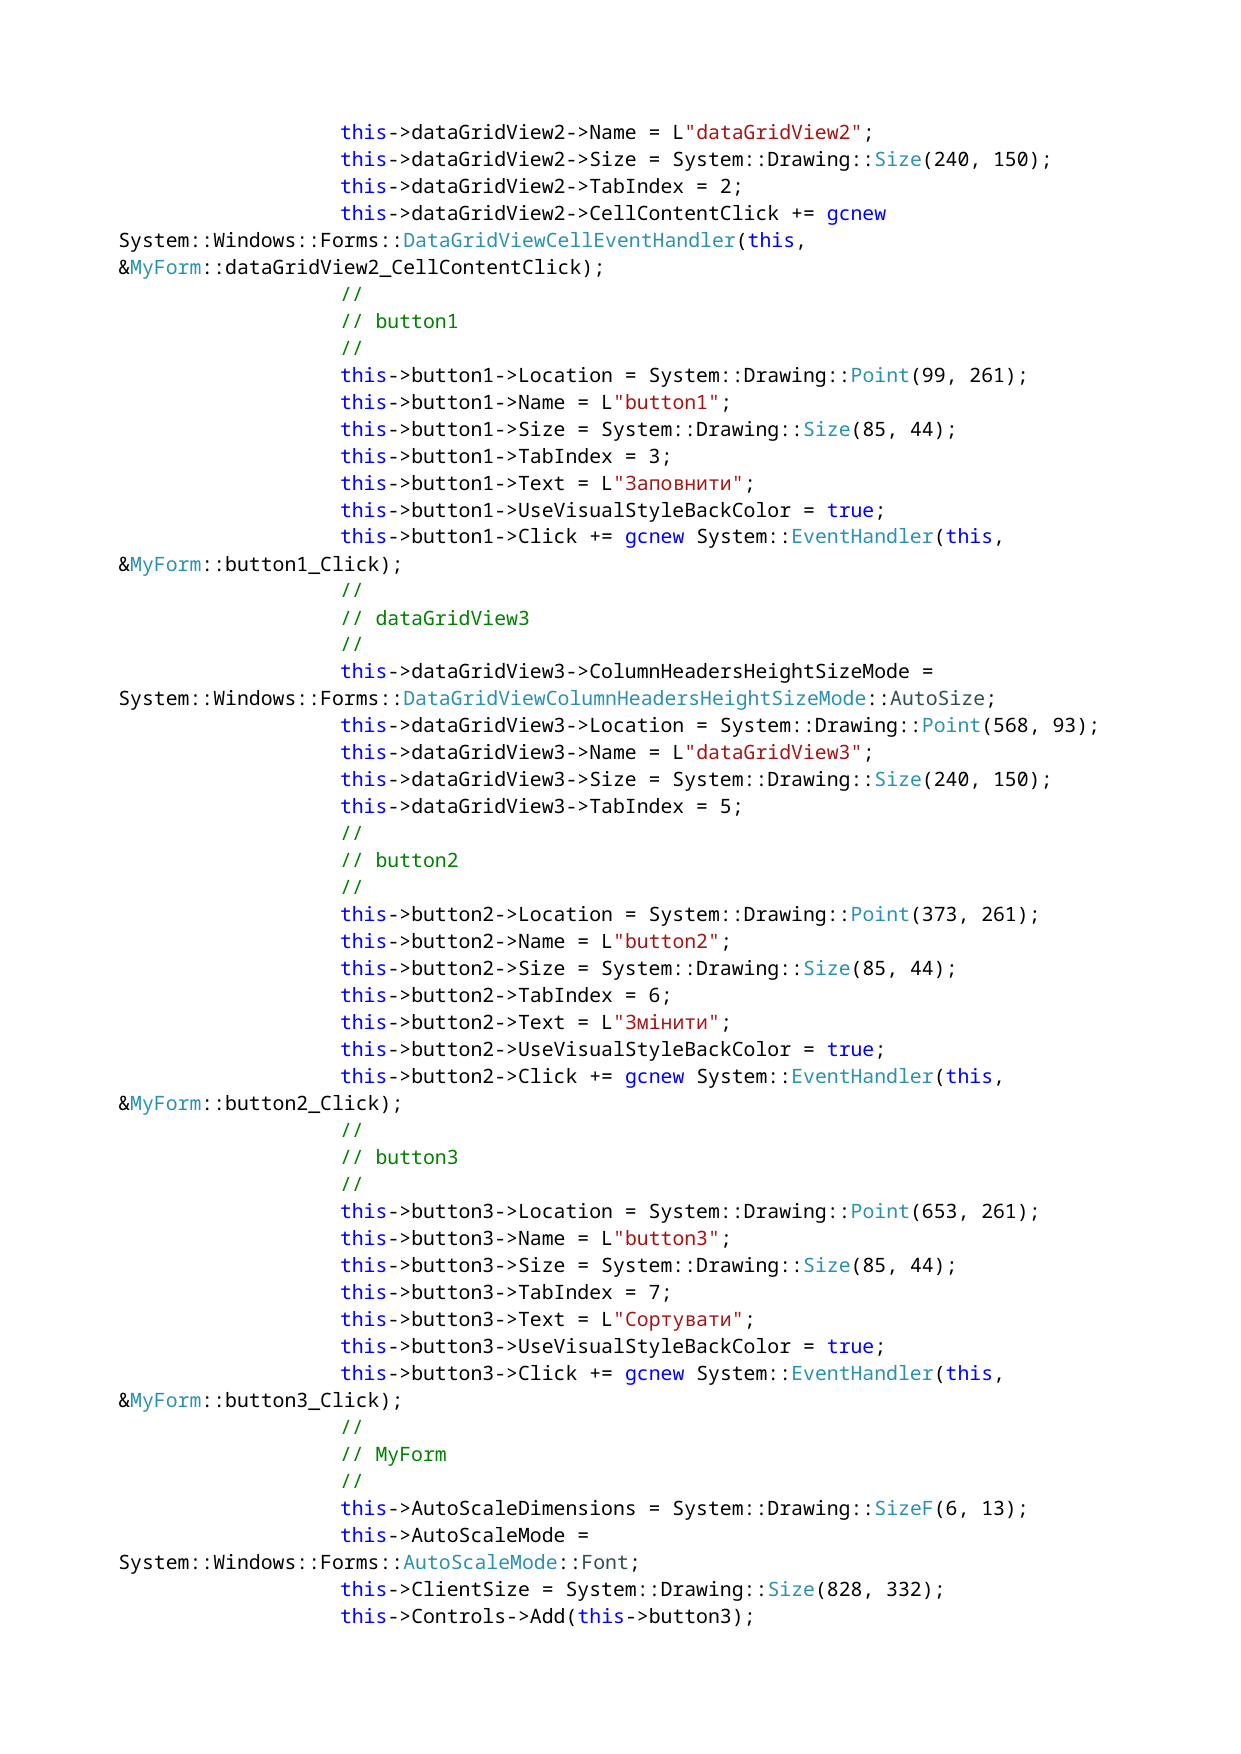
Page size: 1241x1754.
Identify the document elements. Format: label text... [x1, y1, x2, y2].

text this->button1->TabIndex = 3; [118, 442, 1122, 469]
text this->button3->Text = L"Сортувати"; [118, 1305, 1122, 1332]
text this->dataGridView3->ColumnHeadersHeightSizeMode = System::Windows::Forms::DataGridViewColumnHeadersHeightSizeMode::AutoSize; [118, 658, 1122, 712]
text this->button3->UseVisualStyleBackColor = true; [118, 1332, 1122, 1359]
text this->button2->TabIndex = 6; [118, 981, 1122, 1008]
text this->button2->UseVisualStyleBackColor = true; [118, 1035, 1122, 1062]
text // [118, 1170, 1122, 1197]
text this->dataGridView3->Location = System::Drawing::Point(568, 93); [118, 712, 1122, 739]
text this->button1->Size = System::Drawing::Size(85, 44); [118, 415, 1122, 442]
text // [118, 334, 1122, 361]
text // [118, 1116, 1122, 1143]
text // button2 [118, 847, 1122, 873]
text this->button1->Text = L"Заповнити"; [118, 469, 1122, 496]
text this->dataGridView3->Size = System::Drawing::Size(240, 150); [118, 766, 1122, 793]
text this->button3->TabIndex = 7; [118, 1278, 1122, 1305]
text // button1 [118, 307, 1122, 334]
text this->button3->Click += gcnew System::EventHandler(this, &MyForm::button3_Click); [118, 1359, 1122, 1413]
text this->dataGridView2->CellContentClick += gcnew System::Windows::Forms::DataGridViewCellEventHandler(this, &MyForm::dataGridView2_CellContentClick); [118, 199, 1122, 280]
text this->dataGridView3->TabIndex = 5; [118, 793, 1122, 819]
text this->AutoScaleDimensions = System::Drawing::SizeF(6, 13); [118, 1494, 1122, 1521]
text this->button3->Name = L"button3"; [118, 1224, 1122, 1251]
text // [118, 1413, 1122, 1440]
text this->button3->Size = System::Drawing::Size(85, 44); [118, 1251, 1122, 1278]
text this->button1->UseVisualStyleBackColor = true; [118, 496, 1122, 523]
text this->AutoScaleMode = System::Windows::Forms::AutoScaleMode::Font; [118, 1521, 1122, 1575]
text // [118, 819, 1122, 847]
text // MyForm [118, 1440, 1122, 1467]
text // button3 [118, 1143, 1122, 1170]
text this->button3->Location = System::Drawing::Point(653, 261); [118, 1197, 1122, 1224]
text this->button1->Name = L"button1"; [118, 388, 1122, 415]
text this->Controls->Add(this->button3); [118, 1602, 1122, 1629]
text this->dataGridView3->Name = L"dataGridView3"; [118, 739, 1122, 766]
text this->button2->Click += gcnew System::EventHandler(this, &MyForm::button2_Click); [118, 1062, 1122, 1116]
text this->button2->Text = L"Змінити"; [118, 1008, 1122, 1035]
text // [118, 631, 1122, 658]
text // [118, 280, 1122, 307]
text this->dataGridView2->Size = System::Drawing::Size(240, 150); [118, 145, 1122, 172]
text this->dataGridView2->TabIndex = 2; [118, 172, 1122, 199]
text this->button2->Location = System::Drawing::Point(373, 261); [118, 901, 1122, 927]
text // [118, 873, 1122, 901]
text // dataGridView3 [118, 604, 1122, 631]
text this->dataGridView2->Name = L"dataGridView2"; [118, 118, 1122, 145]
text this->button1->Click += gcnew System::EventHandler(this, &MyForm::button1_Click); [118, 523, 1122, 577]
text this->ClientSize = System::Drawing::Size(828, 332); [118, 1575, 1122, 1602]
text this->button1->Location = System::Drawing::Point(99, 261); [118, 361, 1122, 388]
text // [118, 577, 1122, 604]
text this->button2->Name = L"button2"; [118, 927, 1122, 954]
text this->button2->Size = System::Drawing::Size(85, 44); [118, 954, 1122, 981]
text // [118, 1467, 1122, 1494]
